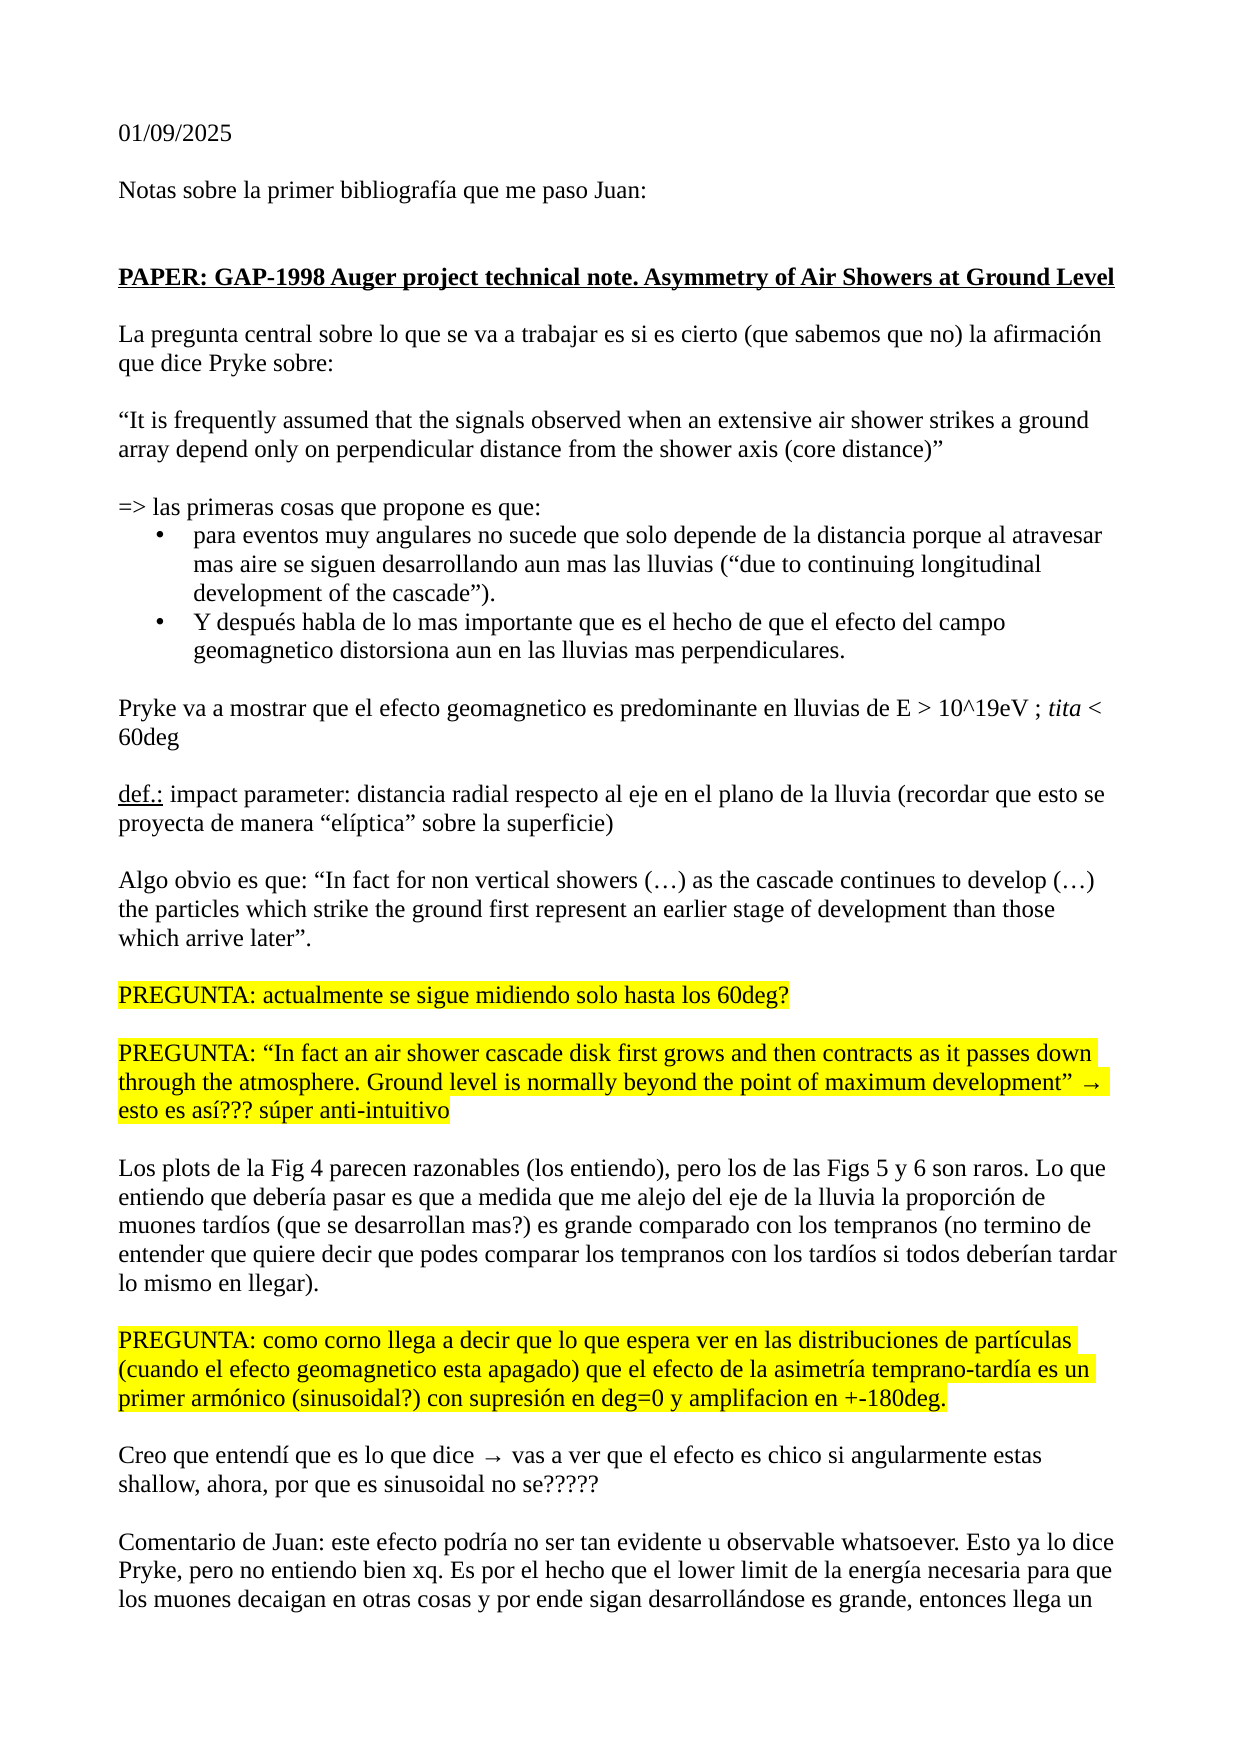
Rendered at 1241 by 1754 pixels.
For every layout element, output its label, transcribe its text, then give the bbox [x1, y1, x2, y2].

text “It is frequently assumed that the signals observed when an extensive air shower strikes a ground array depend only on perpendicular distance from the shower axis (core distance)” [118, 406, 1122, 463]
list Y después habla de lo mas importante que es el hecho de que el efecto del campo geomagnetico distorsiona aun en las lluvias mas perpendiculares. [156, 607, 1122, 664]
text => las primeras cosas que propone es que: [118, 492, 1122, 521]
text Los plots de la Fig 4 parecen razonables (los entiendo), pero los de las Figs 5 y 6 son raros. Lo que entiendo que debería pasar es que a medida que me alejo del eje de la lluvia la proporción de muones tardíos (que se desarrollan mas?) es grande comparado con los tempranos (no termino de entender que quiere decir que podes comparar los tempranos con los tardíos si todos deberían tardar lo mismo en llegar). [118, 1153, 1122, 1297]
text PREGUNTA: como corno llega a decir que lo que espera ver en las distribuciones de partículas (cuando el efecto geomagnetico esta apagado) que el efecto de la asimetría temprano-tardía es un primer armónico (sinusoidal?) con supresión en deg=0 y amplifacion en +-180deg. [118, 1326, 1122, 1412]
text Notas sobre la primer bibliografía que me paso Juan: [118, 176, 1122, 204]
text PREGUNTA: “In fact an air shower cascade disk first grows and then contracts as it passes down through the atmosphere. Ground level is normally beyond the point of maximum development” → esto es así??? súper anti-intuitivo [118, 1038, 1122, 1124]
text def.: impact parameter: distancia radial respecto al eje en el plano de la lluvia (recordar que esto se proyecta de manera “elíptica” sobre la superficie) [118, 779, 1122, 837]
text 01/09/2025 [118, 118, 1122, 147]
text Algo obvio es que: “In fact for non vertical showers (…) as the cascade continues to develop (…) the particles which strike the ground first represent an earlier stage of development than those which arrive later”. [118, 866, 1122, 952]
text PREGUNTA: actualmente se sigue midiendo solo hasta los 60deg? [118, 981, 1122, 1009]
text Comentario de Juan: este efecto podría no ser tan evidente u observable whatsoever. Esto ya lo dice Pryke, pero no entiendo bien xq. Es por el hecho que el lower limit de la energía necesaria para que los muones decaigan en otras cosas y por ende sigan desarrollándose es grande, entonces llega un [118, 1527, 1122, 1613]
list para eventos muy angulares no sucede que solo depende de la distancia porque al atravesar mas aire se siguen desarrollando aun mas las lluvias (“due to continuing longitudinal development of the cascade”). [156, 521, 1122, 607]
text Creo que entendí que es lo que dice → vas a ver que el efecto es chico si angularmente estas shallow, ahora, por que es sinusoidal no se????? [118, 1441, 1122, 1498]
text Pryke va a mostrar que el efecto geomagnetico es predominante en lluvias de E > 10^19eV ; tita < 60deg [118, 693, 1122, 751]
text PAPER: GAP-1998 Auger project technical note. Asymmetry of Air Showers at Ground Level La pregunta central sobre lo que se va a trabajar es si es cierto (que sabemos que no) la afirmación que dice Pryke sobre: [118, 262, 1122, 377]
